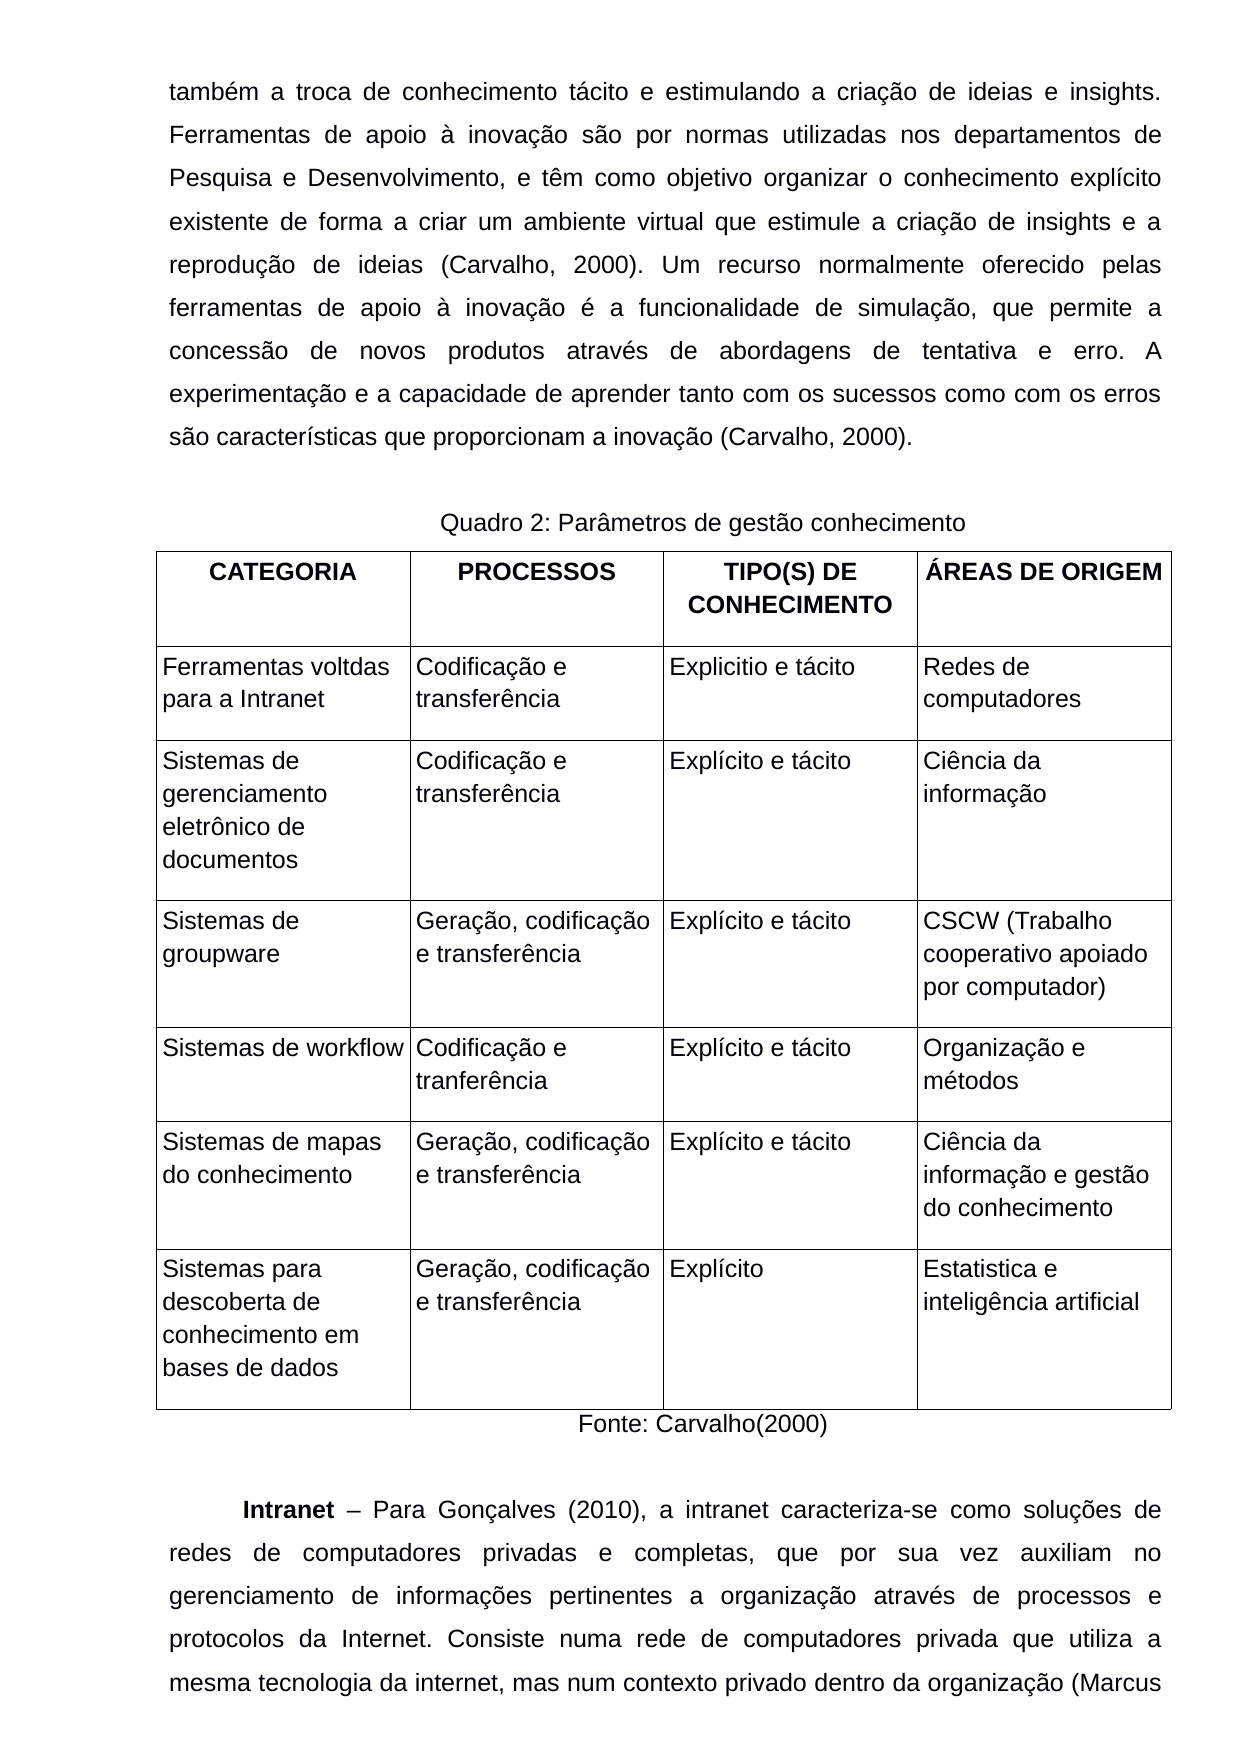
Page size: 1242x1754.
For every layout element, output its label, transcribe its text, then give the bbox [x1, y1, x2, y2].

table_cell Codificação e transferência [411, 741, 663, 900]
table_header PROCESSOS [411, 552, 663, 646]
table_cell Geração, codificação e transferência [411, 1250, 663, 1409]
table_cell Ferramentas voltdas para a Intranet [157, 647, 410, 740]
table_cell Explícito e tácito [664, 1122, 917, 1248]
table_cell CSCW (Trabalho cooperativo apoiado por computador) [918, 901, 1171, 1027]
text também a troca de conhecimento tácito e estimulando a criação de ideias e insights. Ferramentas de apoio à inovação são por normas utilizadas nos departamentos de Pesquisa e Desenvolvimento, e têm como objetivo organizar o conhecimento explícito existente de forma a criar um ambiente virtual que estimule a criação de insights e a reprodução de ideias (Carvalho, 2000). Um recurso normalmente oferecido pelas ferramentas de apoio à inovação é a funcionalidade de simulação, que permite a concessão de novos produtos através de abordagens de tentativa e erro. A experimentação e a capacidade de aprender tanto com os sucessos como com os erros são características que proporcionam a inovação (Carvalho, 2000). [169, 77, 1163, 451]
table_cell Redes de computadores [918, 647, 1171, 740]
table_cell Sistemas para descoberta de conhecimento em bases de dados [157, 1250, 410, 1409]
table_cell Codificação e tranferência [411, 1028, 663, 1121]
table_cell Explícito [664, 1250, 917, 1409]
table_cell Explícito e tácito [664, 741, 917, 900]
table_cell Sistemas de gerenciamento eletrônico de documentos [157, 741, 410, 900]
text Fonte: Carvalho(2000) [169, 1410, 1163, 1438]
table_header TIPO(S) DE CONHECIMENTO [664, 552, 917, 646]
table_header CATEGORIA [157, 552, 410, 646]
text Intranet – Para Gonçalves (2010), a intranet caracteriza-se como soluções de redes de computadores privadas e completas, que por sua vez auxiliam no gerenciamento de informações pertinentes a organização através de processos e protocolos da Internet. Consiste numa rede de computadores privada que utiliza a mesma tecnologia da internet, mas num contexto privado dentro da organização (Marcus [169, 1495, 1163, 1696]
table_cell Sistemas de mapas do conhecimento [157, 1122, 410, 1248]
table_cell Sistemas de workflow [157, 1028, 410, 1121]
table_cell Codificação e transferência [411, 647, 663, 740]
table_cell Geração, codificação e transferência [411, 1122, 663, 1248]
table_header ÁREAS DE ORIGEM [918, 552, 1171, 646]
table_cell Ciência da informação e gestão do conhecimento [918, 1122, 1171, 1248]
text Quadro 2: Parâmetros de gestão conhecimento [169, 508, 1163, 537]
table_cell Sistemas de groupware [157, 901, 410, 1027]
table_cell Explícito e tácito [664, 901, 917, 1027]
table_cell Organização e métodos [918, 1028, 1171, 1121]
table_cell Explicitio e tácito [664, 647, 917, 740]
table_cell Geração, codificação e transferência [411, 901, 663, 1027]
table_cell Explícito e tácito [664, 1028, 917, 1121]
table_cell Ciência da informação [918, 741, 1171, 900]
table_cell Estatistica e inteligência artificial [918, 1250, 1171, 1409]
